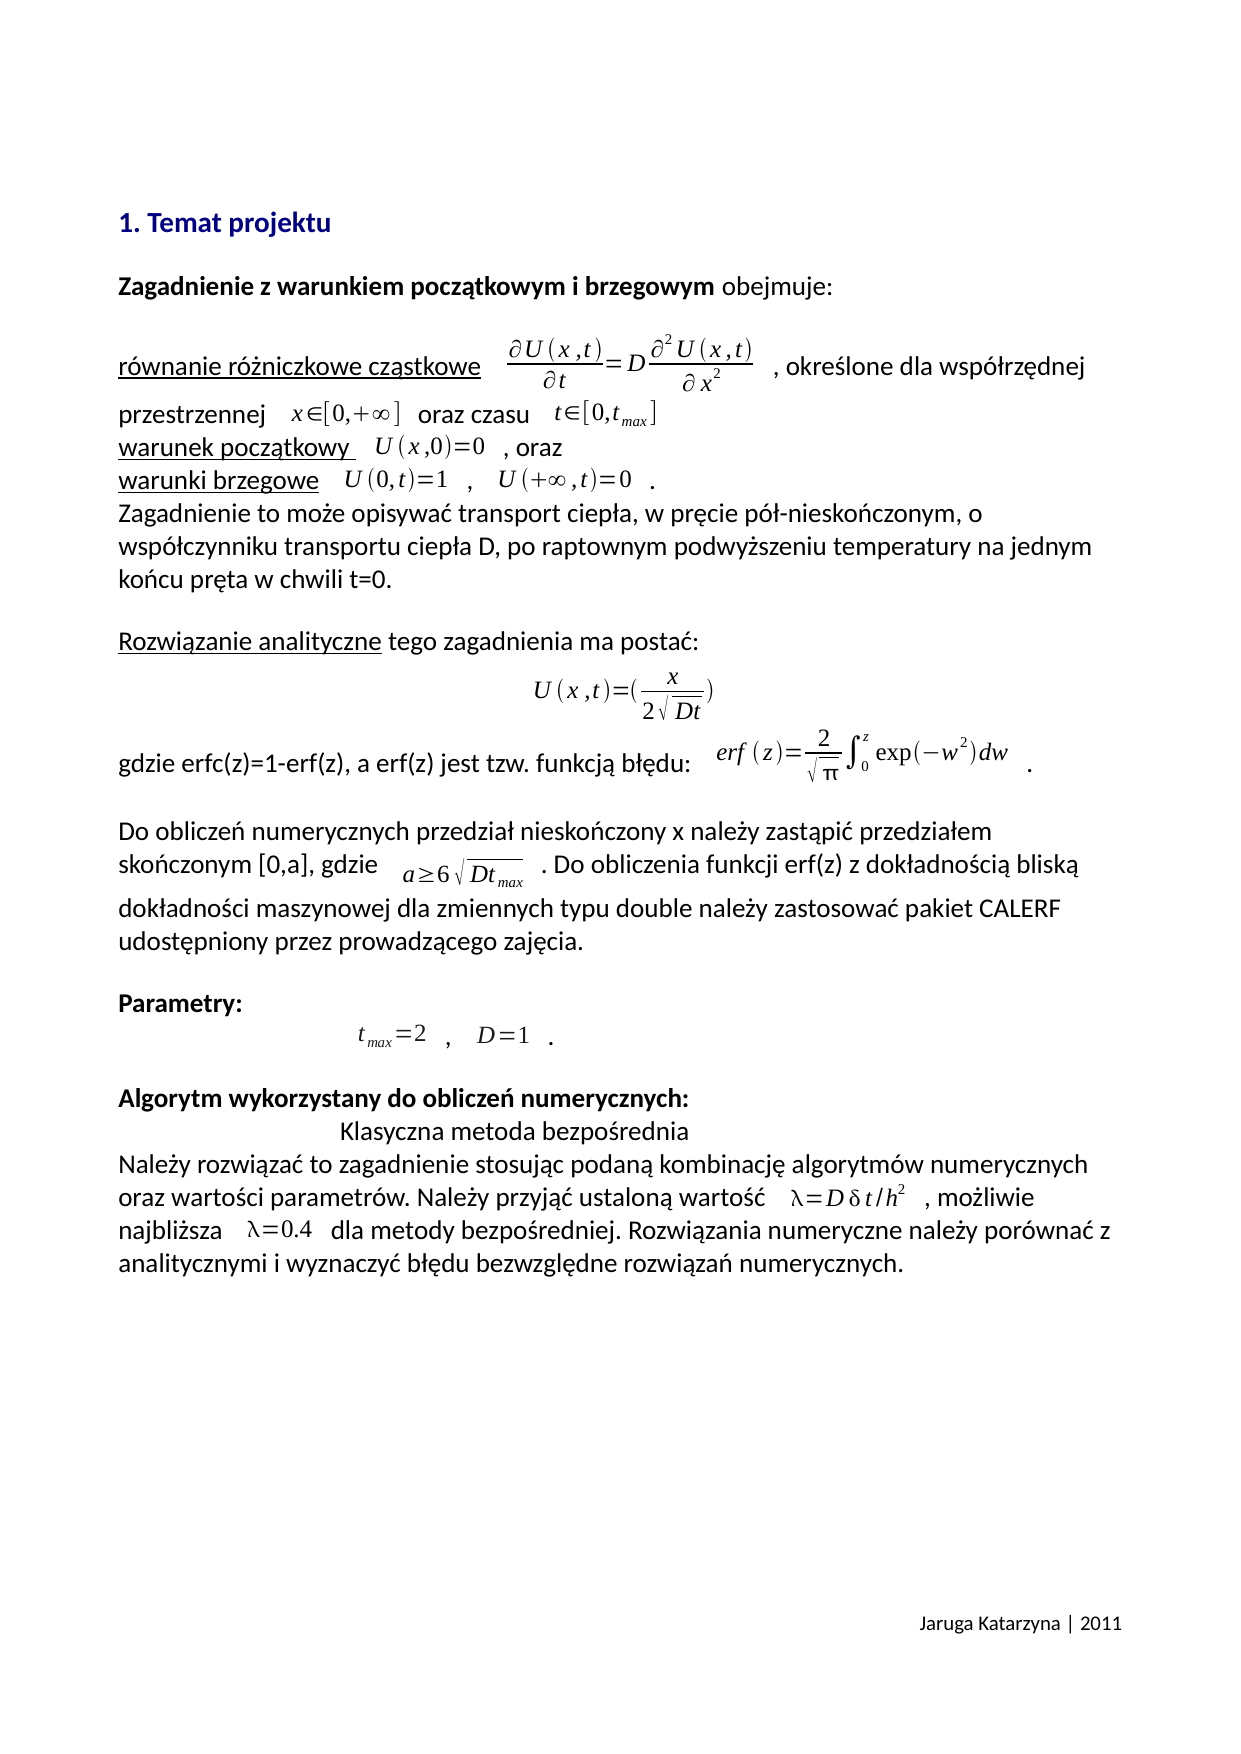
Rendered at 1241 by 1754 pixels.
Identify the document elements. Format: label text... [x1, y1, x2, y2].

text warunki brzegowe , . [118, 463, 1122, 497]
text Zagadnienie to może opisywać transport ciepła, w pręcie pół-nieskończonym, o współczynniku transportu ciepła D, po raptownym podwyższeniu temperatury na jednym końcu pręta w chwili t=0. [118, 497, 1122, 596]
text Rozwiązanie analityczne tego zagadnienia ma postać: [118, 624, 1122, 657]
text Zagadnienie z warunkiem początkowym i brzegowym obejmuje: [118, 269, 1122, 302]
text Parametry: [118, 986, 1122, 1019]
text Należy rozwiązać to zagadnienie stosując podaną kombinację algorytmów numerycznych oraz wartości parametrów. Należy przyjąć ustaloną wartość , możliwie najbliższa dla metody bezpośredniej. Rozwiązania numeryczne należy porównać z analitycznymi i wyznaczyć błędu bezwzględne rozwiązań numerycznych. [118, 1147, 1122, 1279]
text gdzie erfc(z)=1-erf(z), a erf(z) jest tzw. funkcją błędu: . [118, 724, 1122, 785]
text , . [118, 1019, 1122, 1052]
text równanie różniczkowe cząstkowe , określone dla współrzędnej przestrzennej oraz czasu [118, 331, 1122, 431]
text Algorytm wykorzystany do obliczeń numerycznych: [118, 1081, 1122, 1114]
text Klasyczna metoda bezpośrednia [118, 1114, 1122, 1147]
text warunek początkowy , oraz [118, 431, 1122, 463]
text Do obliczeń numerycznych przedział nieskończony x należy zastąpić przedziałem skończonym [0,a], gdzie . Do obliczenia funkcji erf(z) z dokładnością bliską dokładności maszynowej dla zmiennych typu double należy zastosować pakiet CALERF udostępniony przez prowadzącego zajęcia. [118, 814, 1122, 957]
text 1. Temat projektu [118, 204, 1122, 240]
